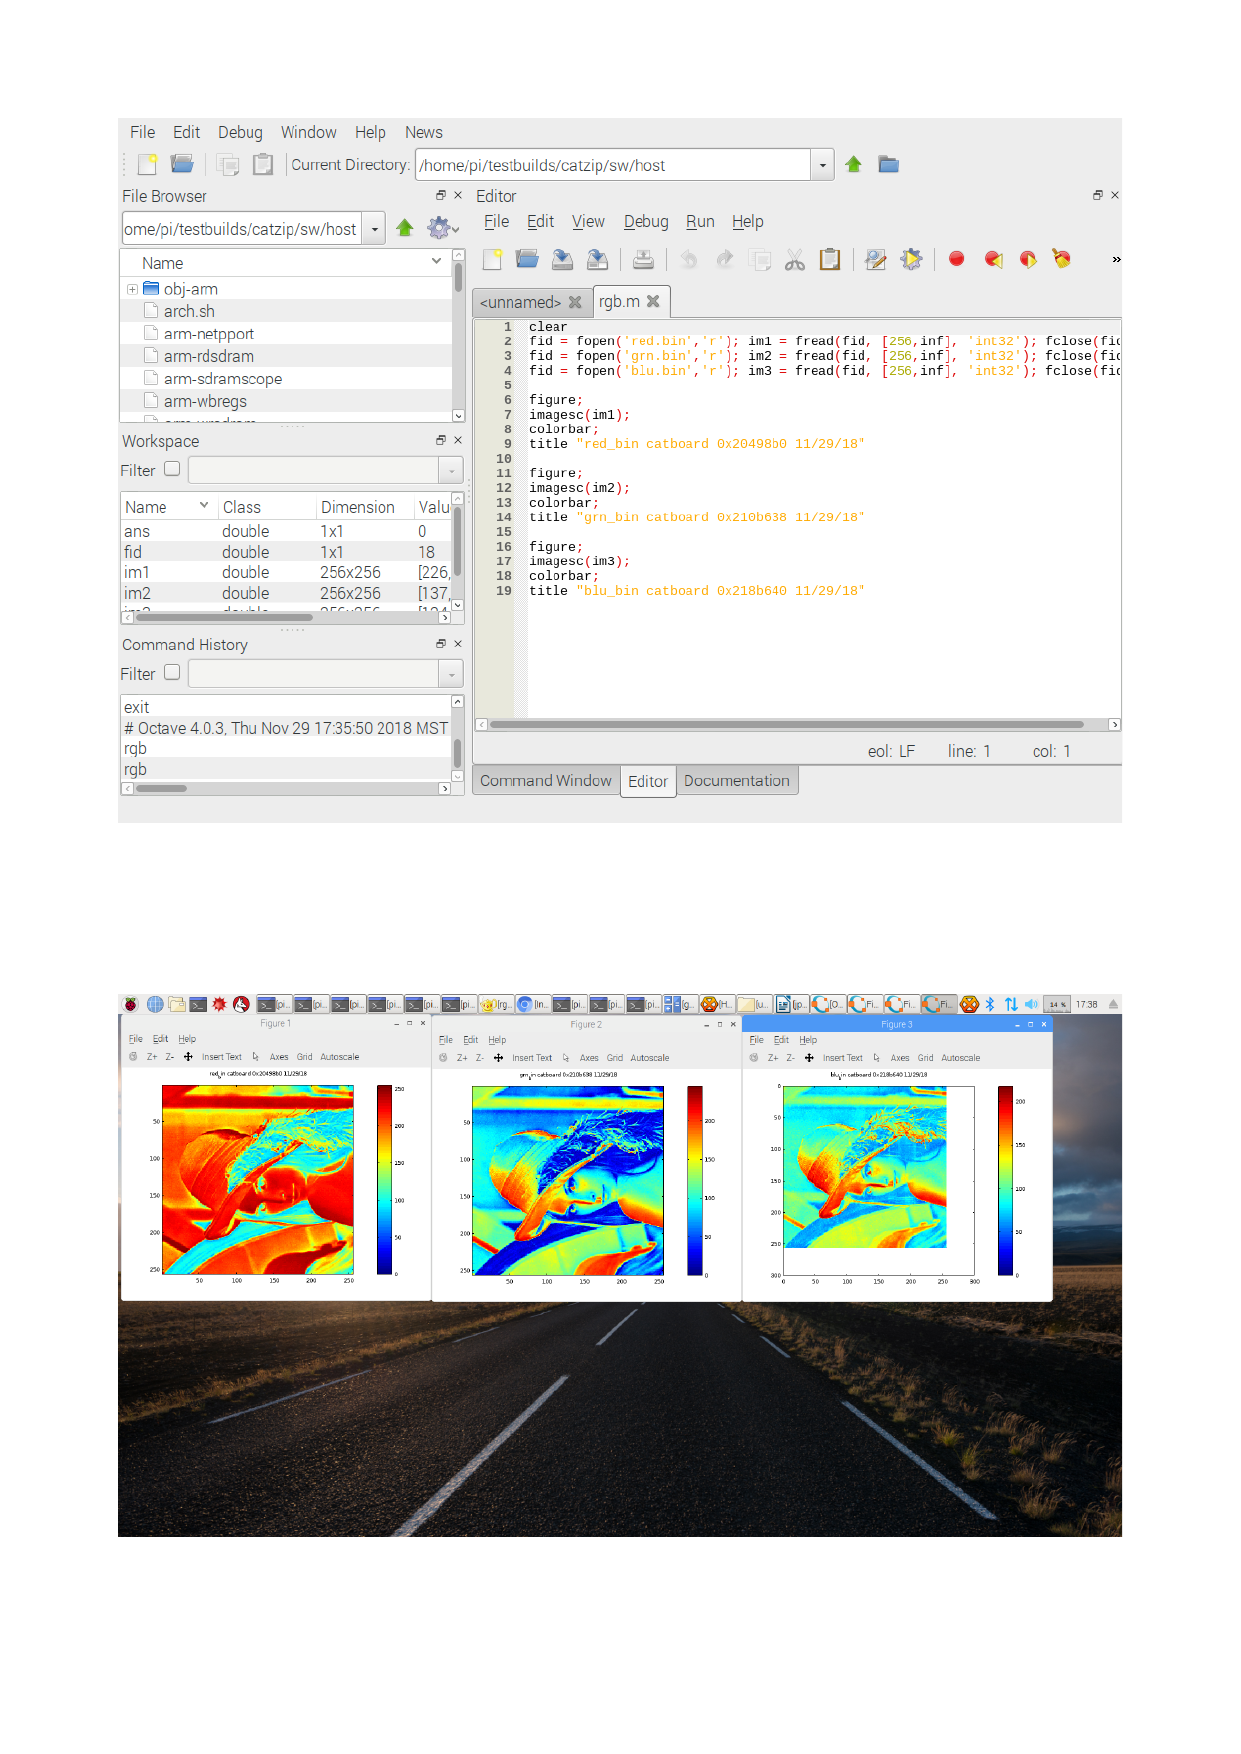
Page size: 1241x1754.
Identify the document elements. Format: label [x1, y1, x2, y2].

picture [118, 118, 1123, 823]
picture [118, 994, 1123, 1537]
